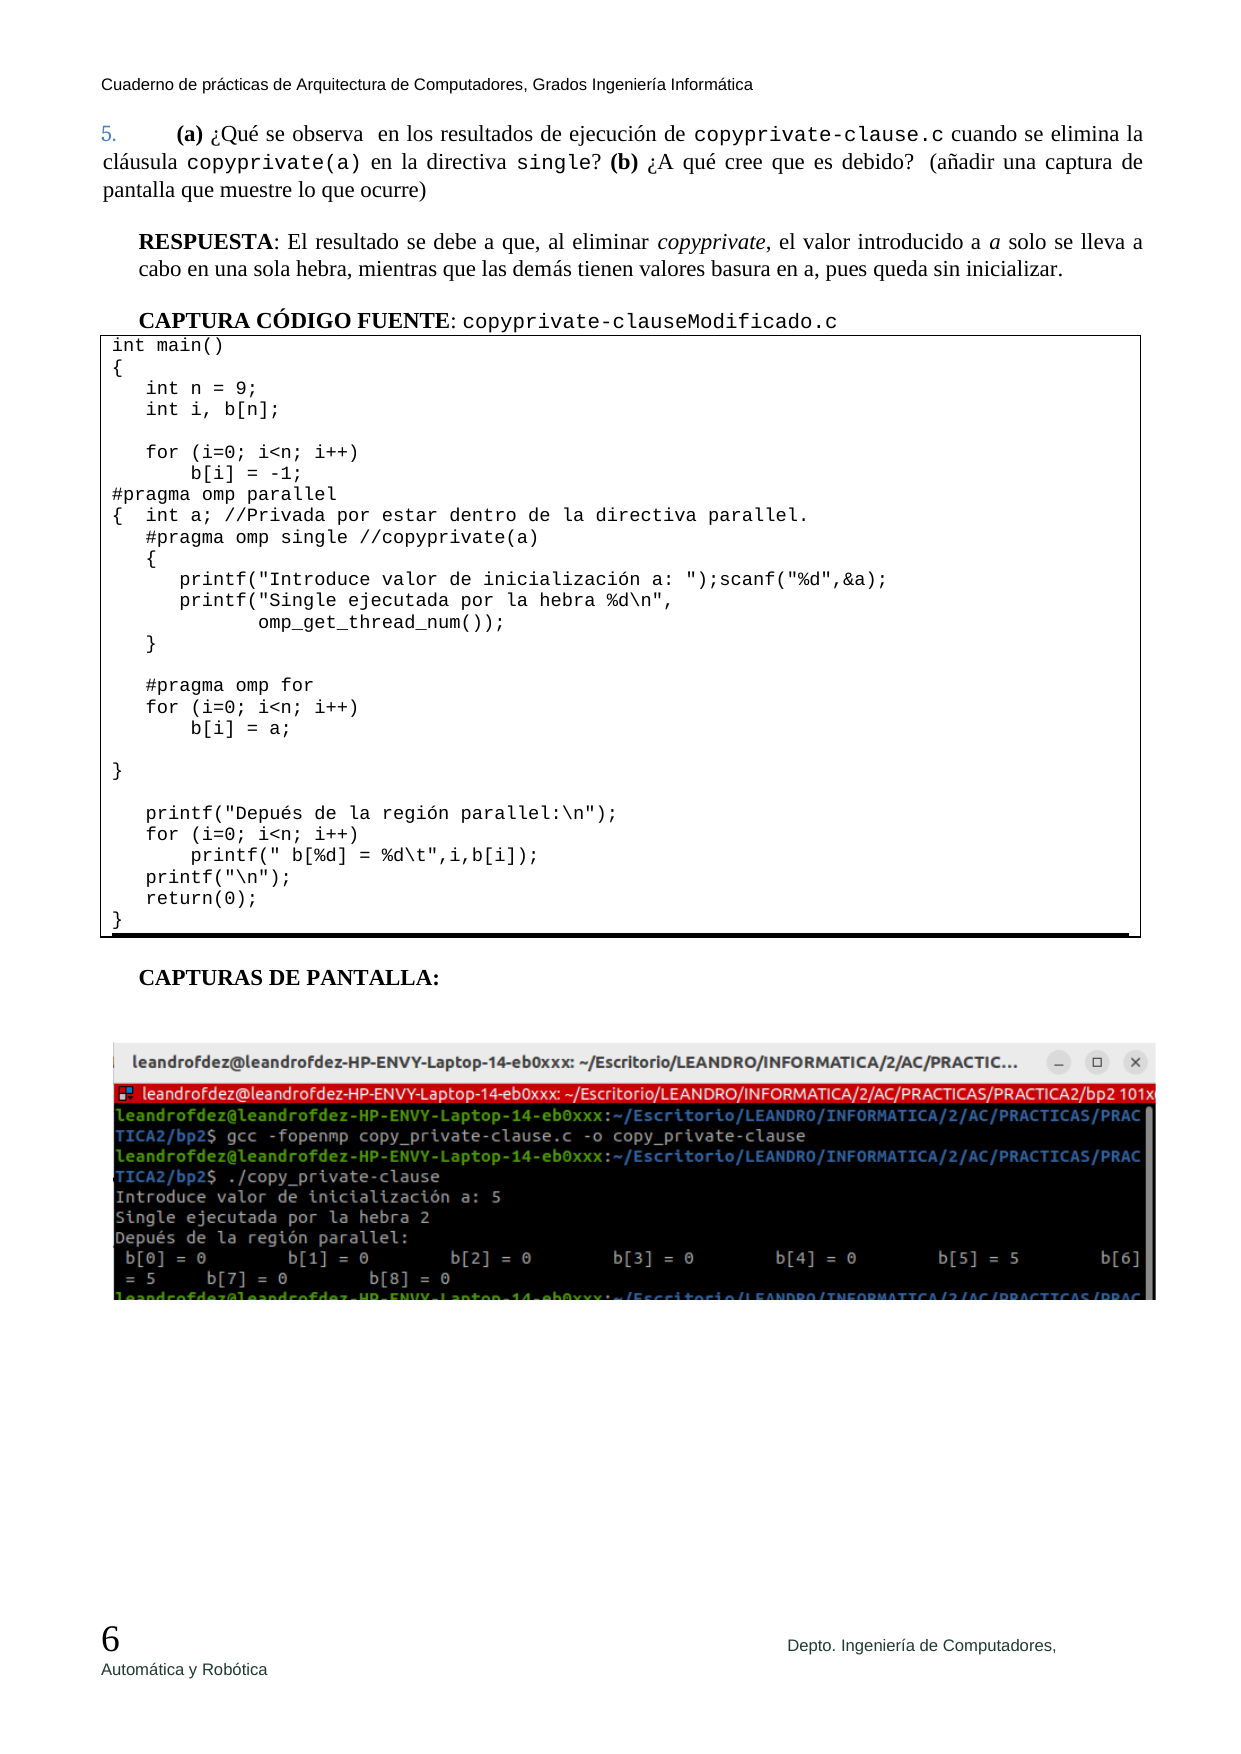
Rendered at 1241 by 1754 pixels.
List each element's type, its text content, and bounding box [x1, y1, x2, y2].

text CAPTURAS DE PANTALLA: [138, 964, 1143, 990]
list (a) ¿Qué se observa en los resultados de ejecución de copyprivate-clause.c cuando se elimina la cláusula copyprivate(a) en la directiva single? (b) ¿A qué cree que es debido? (añadir una captura de pantalla que muestre lo que ocurre) [101, 121, 1143, 202]
picture [113, 1042, 1156, 1300]
text RESPUESTA: El resultado se debe a que, al eliminar copyprivate, el valor introducido a a solo se lleva a cabo en una sola hebra, mientras que las demás tienen valores basura en a, pues queda sin inicializar. [138, 228, 1143, 281]
text CAPTURA CÓDIGO FUENTE: copyprivate-clauseModificado.c [138, 307, 1143, 335]
table_header int main() { int n = 9; int i, b[n]; for (i=0; i<n; i++) b[i] = -1; #pragma omp parallel { int a; //Privada por estar dentro de la directiva parallel. #pragma omp single //copyprivate(a) { printf("Introduce valor de inicialización a: ");scanf("%d",&a); printf("Single ejecutada por la hebra %d\n", omp_get_thread_num()); } #pragma omp for for (i=0; i<n; i++) b[i] = a; } printf("Depués de la región parallel:\n"); for (i=0; i<n; i++) printf(" b[%d] = %d\t",i,b[i]); printf("\n"); return(0); } [101, 336, 1140, 936]
